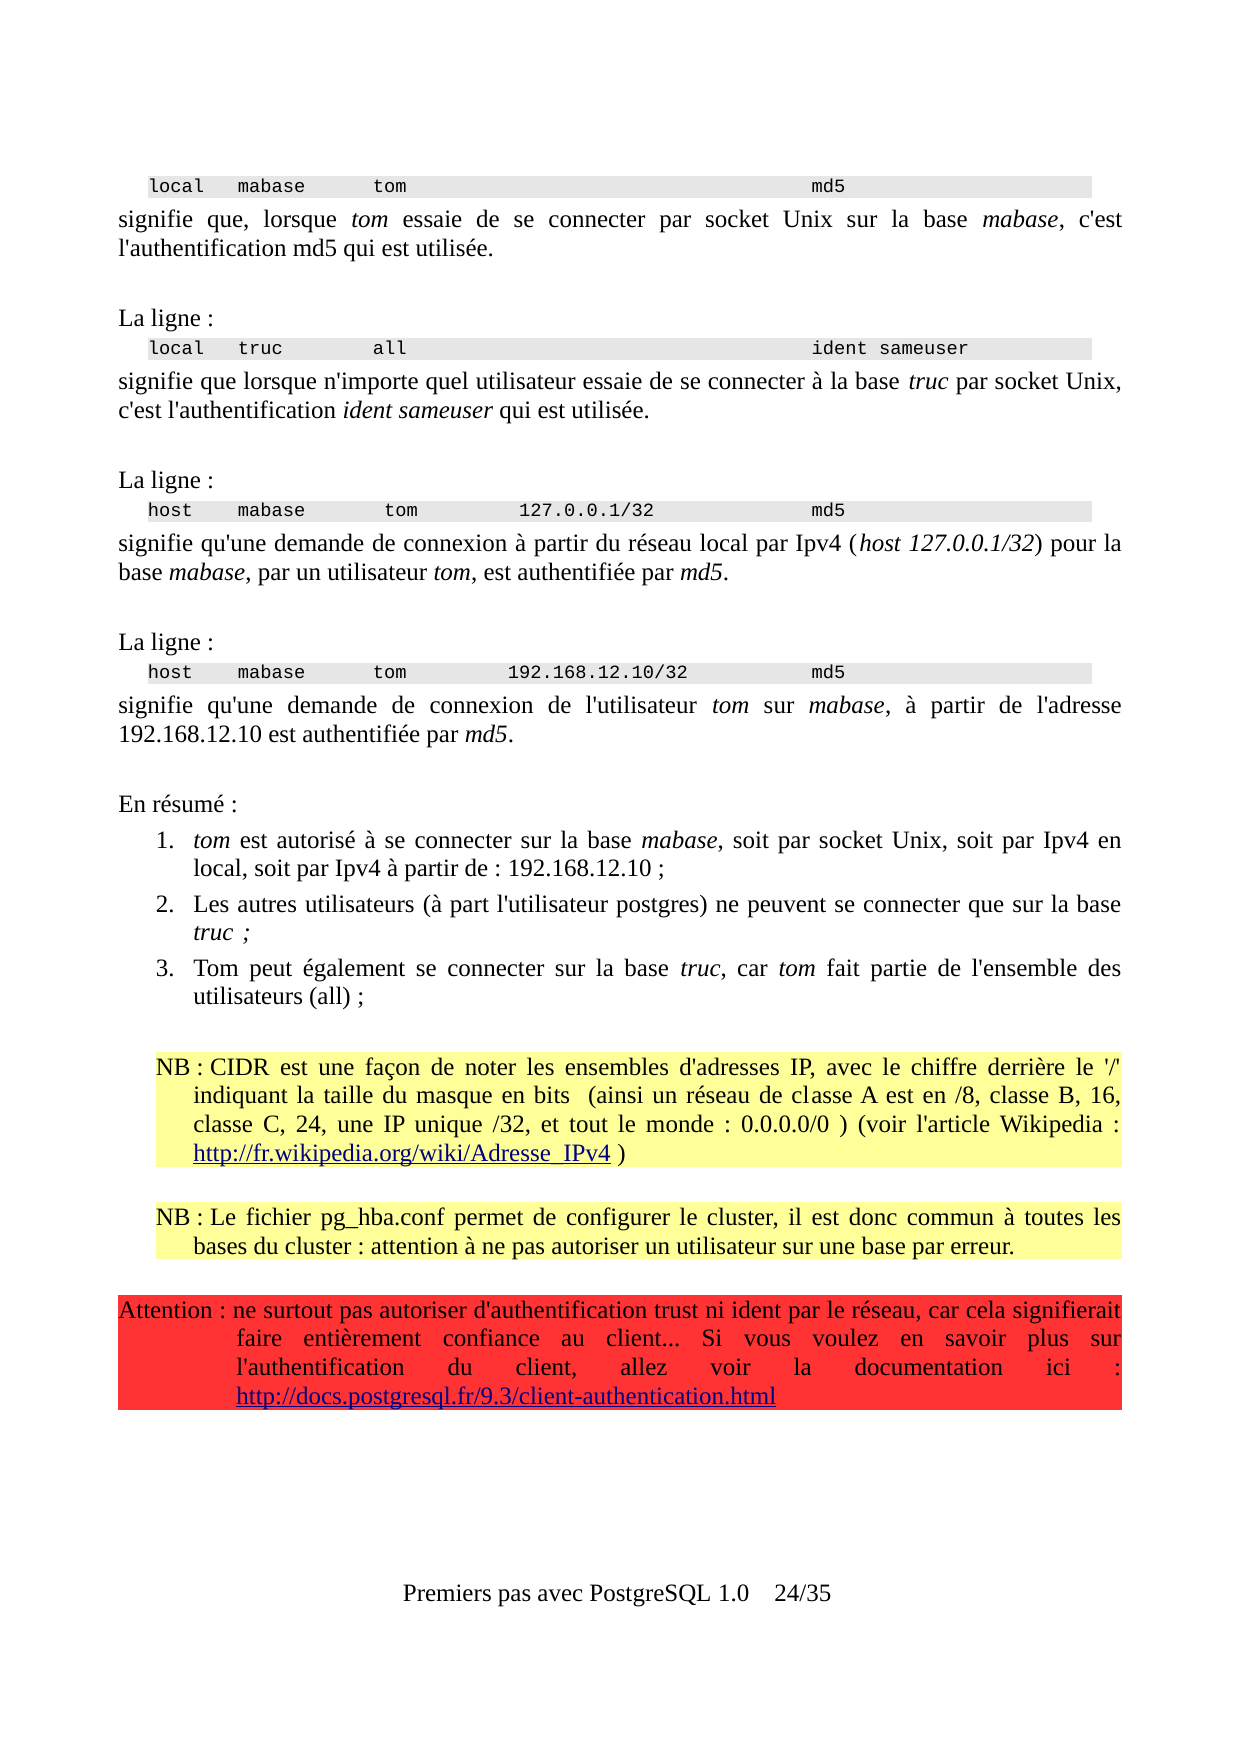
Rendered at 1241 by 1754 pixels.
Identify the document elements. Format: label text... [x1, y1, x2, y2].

text local mabase tom md5 [148, 176, 1092, 198]
text signifie que, lorsque tom essaie de se connecter par socket Unix sur la base mabase, c'est l'authentification md5 qui est utilisée. [118, 204, 1122, 262]
text host mabase tom 127.0.0.1/32 md5 [148, 501, 1092, 522]
list Le fichier pg_hba.conf permet de configurer le cluster, il est donc commun à toutes les bases du cluster : attention à ne pas autoriser un utilisateur sur une base par erreur. [156, 1202, 1122, 1259]
text signifie qu'une demande de connexion à partir du réseau local par Ipv4 (host 127.0.0.1/32) pour la base mabase, par un utilisateur tom, est authentifiée par md5. [118, 528, 1122, 586]
text host mabase tom 192.168.12.10/32 md5 [148, 663, 1092, 684]
list Tom peut également se connecter sur la base truc, car tom fait partie de l'ensemble des utilisateurs (all) ; [156, 953, 1122, 1010]
list CIDR est une façon de noter les ensembles d'adresses IP, avec le chiffre derrière le '/' indiquant la taille du masque en bits (ainsi un réseau de classe A est en /8, classe B, 16, classe C, 24, une IP unique /32, et tout le monde : 0.0.0.0/0 ) (voir l'article Wikipedia : http://fr.wikipedia.org/wiki/Adresse_IPv4 ) [156, 1052, 1122, 1167]
text La ligne : [118, 465, 1122, 494]
text signifie que lorsque n'importe quel utilisateur essaie de se connecter à la base truc par socket Unix, c'est l'authentification ident sameuser qui est utilisée. [118, 366, 1122, 424]
text local truc all ident sameuser [148, 338, 1092, 360]
list tom est autorisé à se connecter sur la base mabase, soit par socket Unix, soit par Ipv4 en local, soit par Ipv4 à partir de : 192.168.12.10 ; [156, 825, 1122, 882]
text En résumé : [118, 789, 1122, 818]
text La ligne : [118, 303, 1122, 332]
text Attention : ne surtout pas autoriser d'authentification trust ni ident par le réseau, car cela signifierait faire entièrement confiance au client... Si vous voulez en savoir plus sur l'authentification du client, allez voir la documentation ici : http://docs.postgresql.fr/9.3/client-authentication.html [118, 1295, 1122, 1410]
list Les autres utilisateurs (à part l'utilisateur postgres) ne peuvent se connecter que sur la base truc ; [156, 889, 1122, 946]
text signifie qu'une demande de connexion de l'utilisateur tom sur mabase, à partir de l'adresse 192.168.12.10 est authentifiée par md5. [118, 690, 1122, 748]
text La ligne : [118, 627, 1122, 656]
